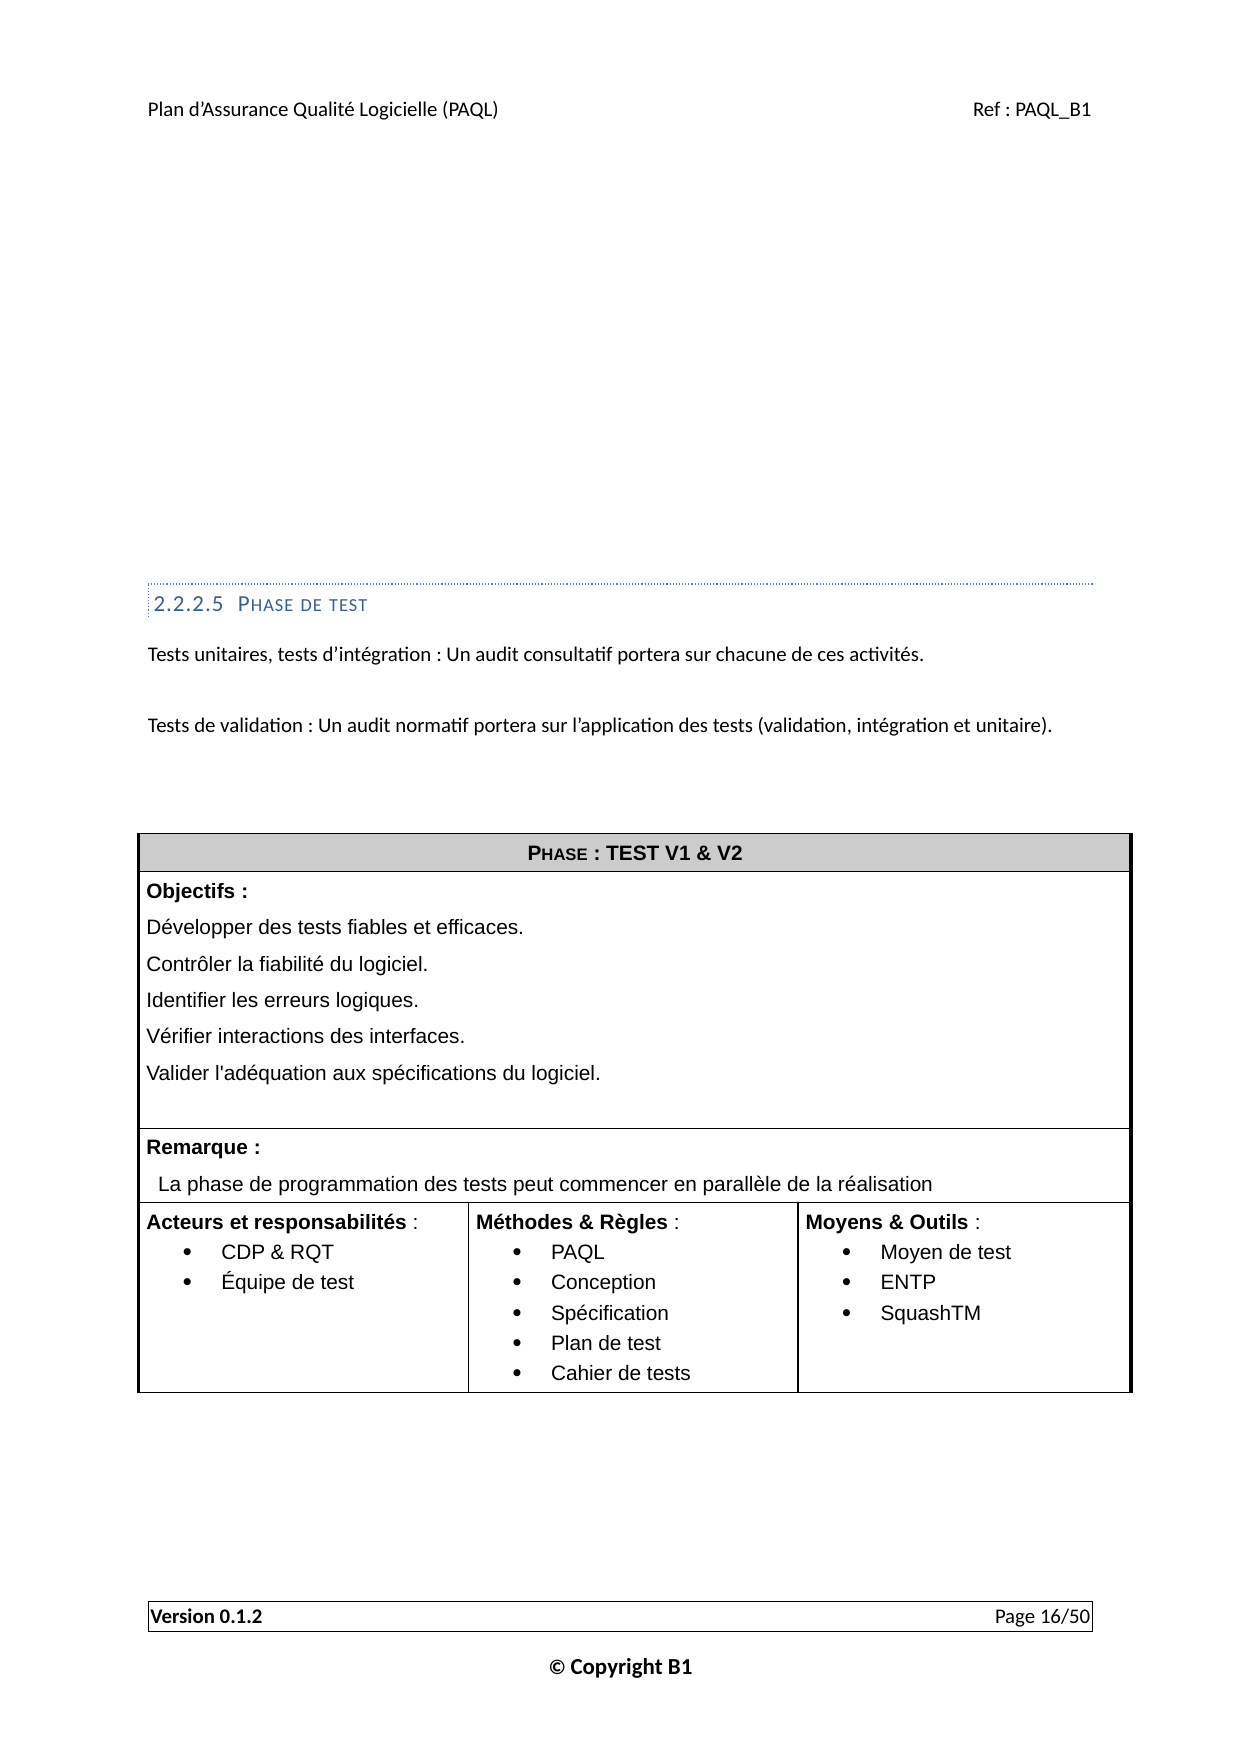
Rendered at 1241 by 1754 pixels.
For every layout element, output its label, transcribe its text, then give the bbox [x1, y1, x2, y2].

text Tests unitaires, tests d’intégration : Un audit consultatif portera sur chacune de ces activités. [148, 642, 1093, 667]
table_header Phase : TEST V1 & V2 [140, 834, 1129, 871]
table_cell Méthodes & Règles : PAQL Conception Spécification Plan de test Cahier de tests [469, 1203, 797, 1391]
table_cell Acteurs et responsabilités : CDP & RQT Équipe de test [140, 1203, 468, 1391]
table_cell Objectifs : Développer des tests fiables et efficaces. Contrôler la fiabilité du logiciel. Identifier les erreurs logiques. Vérifier interactions des interfaces. Valider l'adéquation aux spécifications du logiciel. [140, 872, 1129, 1127]
list Phase de test [148, 583, 1093, 617]
table_cell Moyens & Outils : Moyen de test ENTP SquashTM [799, 1203, 1129, 1391]
table_cell Remarque : La phase de programmation des tests peut commencer en parallèle de la réalisation [140, 1129, 1129, 1202]
text Tests de validation : Un audit normatif portera sur l’application des tests (validation, intégration et unitaire). [148, 712, 1093, 737]
